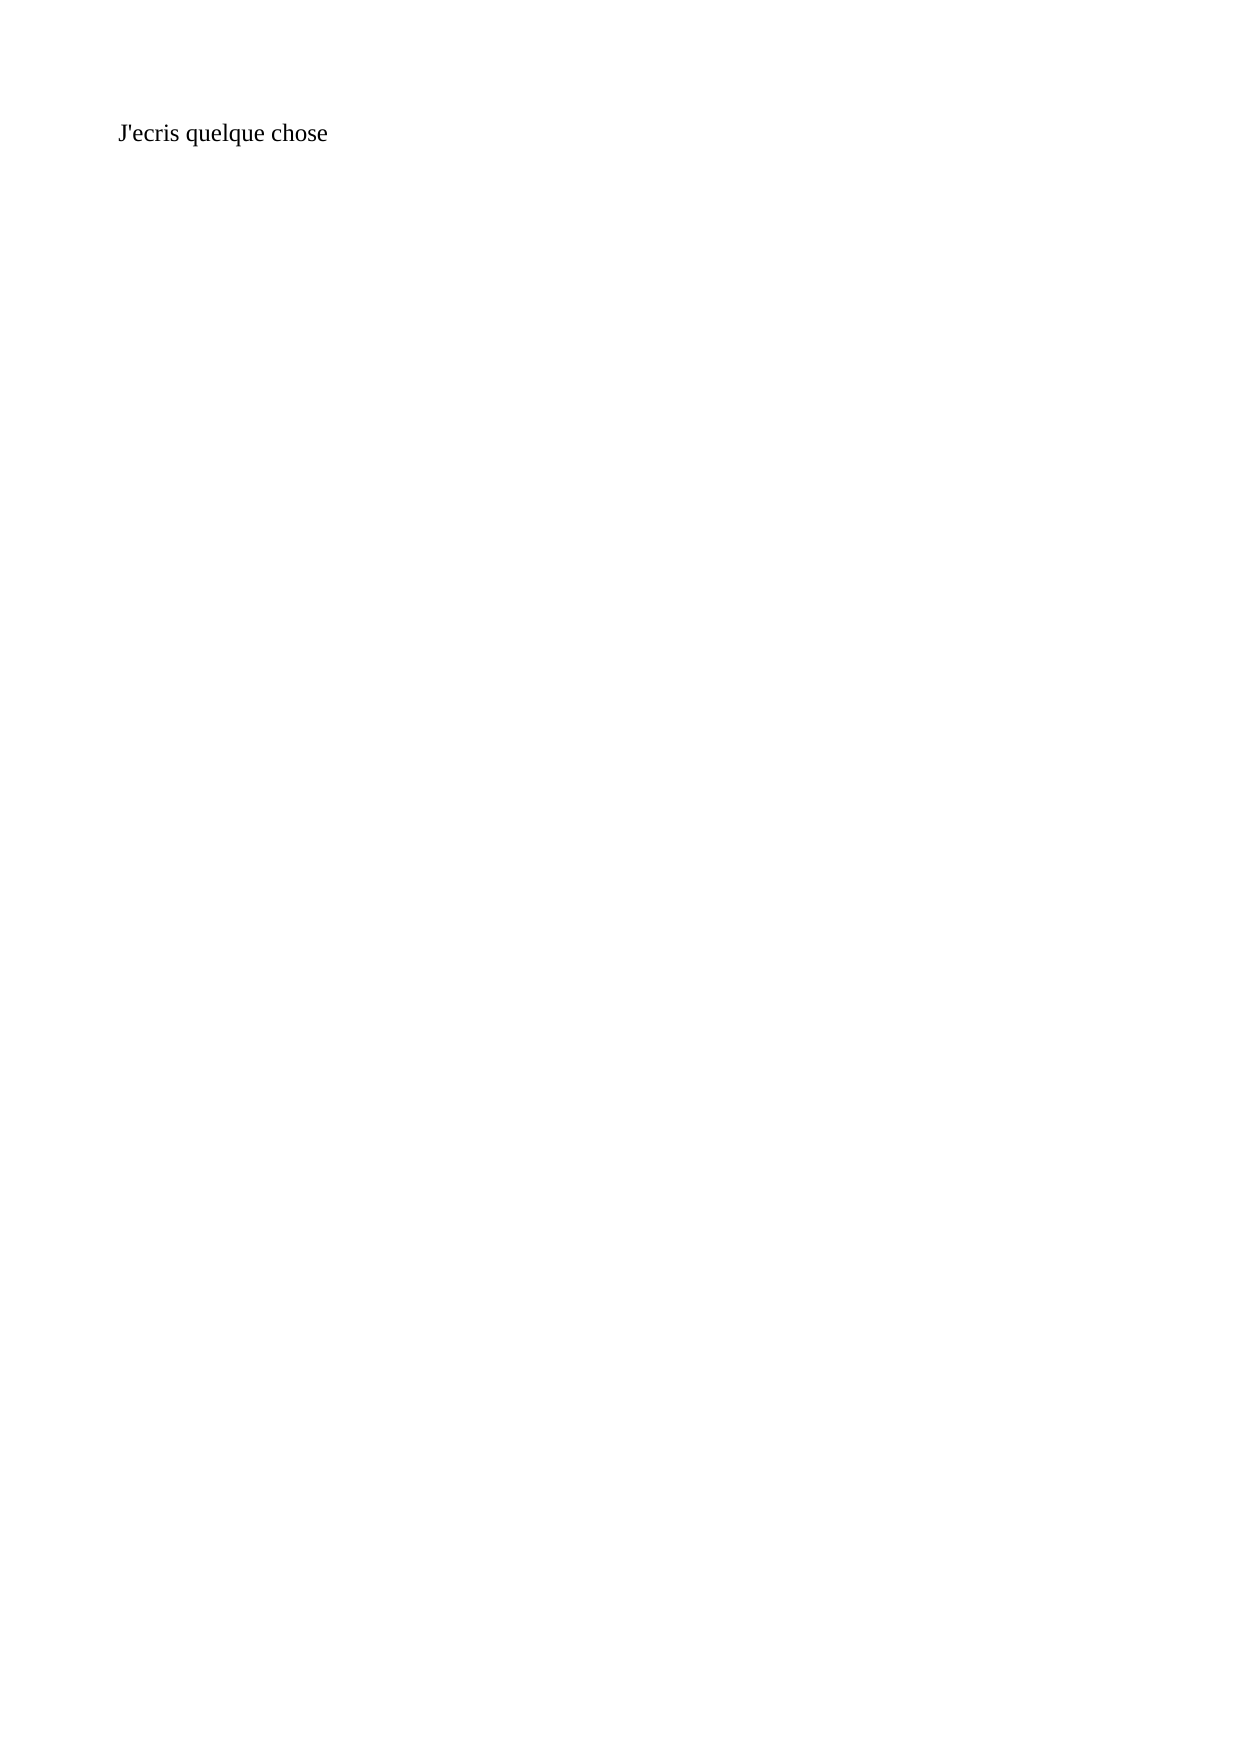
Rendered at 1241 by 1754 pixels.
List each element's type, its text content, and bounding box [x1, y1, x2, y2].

text J'ecris quelque chose [118, 118, 1122, 147]
